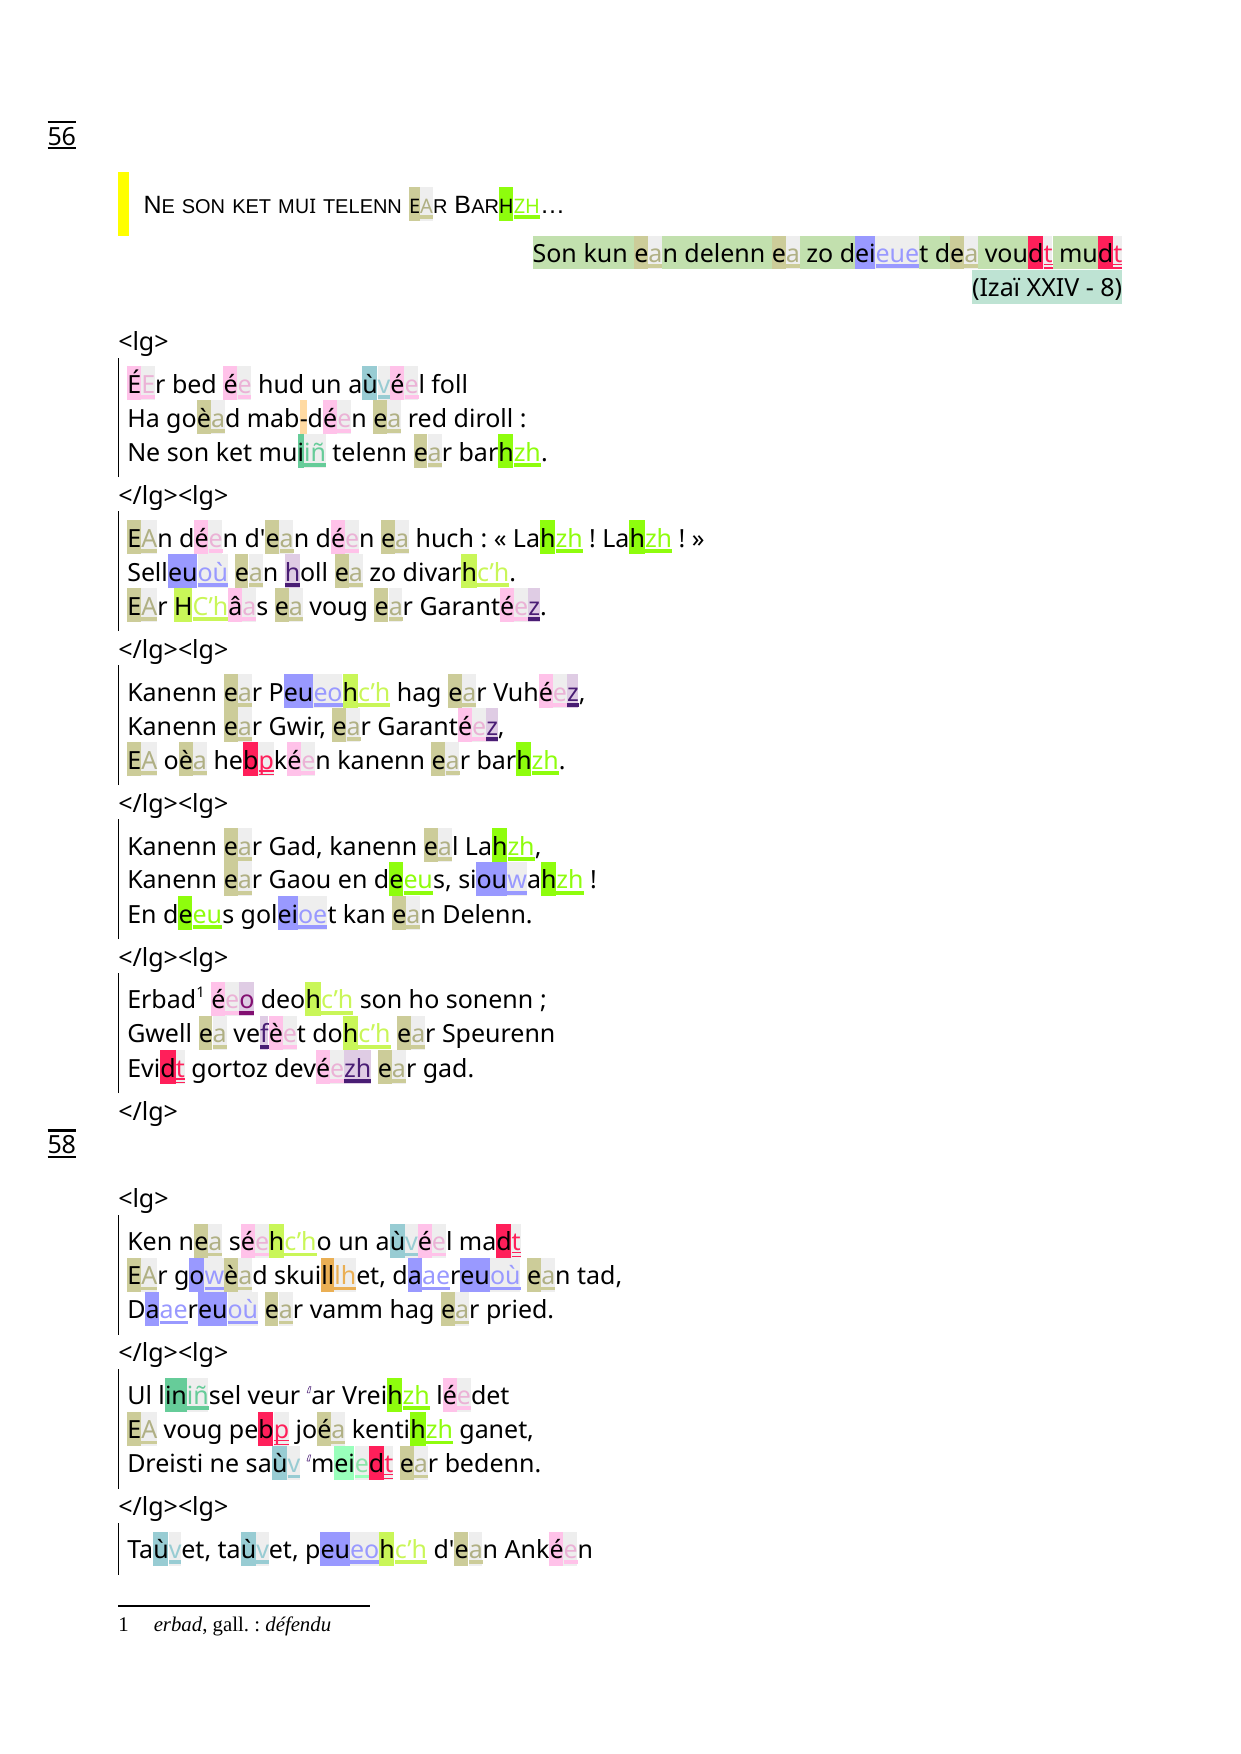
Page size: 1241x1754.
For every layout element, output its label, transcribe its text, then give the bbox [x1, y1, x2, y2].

text </lg> [118, 1093, 1122, 1127]
text </lg><lg> [118, 631, 1122, 665]
text Ha goèad mab-déen ea red diroll : [225, 400, 300, 434]
text Selleuoù ean holl ea zo divarhc’h. [477, 554, 1122, 588]
text </lg><lg> [118, 785, 1122, 819]
text <lg> [118, 323, 1122, 357]
text ÉEr bed ée hud un aùvéel foll [118, 357, 1122, 400]
text Kanenn ear Gwir, ear Garantéez, [360, 708, 458, 742]
text EAr gowèad skuilllhet, daaereuoù ean tad, [555, 1258, 1122, 1292]
text EA oèa hebpkéen kanenn ear barhzh. [119, 742, 1122, 785]
text EA voug pebp joéa kentihzh ganet, [345, 1412, 410, 1446]
text EA voug pebp joéa kentihzh ganet, [426, 1412, 1122, 1446]
text EAn déen d'ean déen ea huch : « Lahzh ! Lahzh ! » [119, 511, 1122, 554]
text (Izaï XXIV - 8) [118, 269, 1122, 304]
text Kanenn ear Gaou en deeus, siouwahzh ! [556, 862, 1122, 896]
text Kanenn ear Gaou en deeus, siouwahzh ! [252, 862, 389, 896]
text Kanenn ear Peueohc’h hag ear Vuhéez, [119, 665, 1122, 708]
text Selleuoù ean holl ea zo divarhc’h. [300, 554, 335, 588]
text Kanenn ear Gwir, ear Garantéez, [498, 708, 1122, 742]
text Daaereuoù ear vamm hag ear pried. [119, 1292, 1122, 1335]
text Ne son ket mui telenn ear Barhzh… [129, 172, 1122, 236]
text Ha goèad mab-déen ea red diroll : [119, 400, 197, 434]
text EAr gowèad skuilllhet, daaereuoù ean tad, [252, 1258, 321, 1292]
text En deeus goleioet kan ean Delenn. [119, 896, 1122, 939]
text Ken nea séehc’ho un aùvéel madt [119, 1215, 1122, 1258]
text erbad, gall. : défendu [118, 1612, 1122, 1636]
text </lg><lg> [118, 1489, 1122, 1523]
text Kanenn ear Gaou en deeus, siouwahzh ! [119, 862, 224, 896]
text Evidt gortoz devéezh ear gad. [119, 1050, 1122, 1093]
text </lg><lg> [118, 939, 1122, 973]
text Son kun ean delenn ea zo deieuet dea voudt mudt [118, 236, 533, 269]
text Gwell ea vefèet dohc’h ear Speurenn [425, 1016, 1122, 1050]
text Gwell ea vefèet dohc’h ear Speurenn [358, 1016, 397, 1050]
text EA voug pebp joéa kentihzh ganet, [289, 1412, 317, 1446]
text Erbad éeo deohc’h son ho sonenn ; [119, 973, 1122, 1016]
text Ne son ket muiiñ telenn ear barhzh. [119, 434, 1122, 477]
text Gwell ea vefèet dohc’h ear Speurenn [227, 1016, 260, 1050]
text Gwell ea vefèet dohc’h ear Speurenn [297, 1016, 343, 1050]
text Kanenn ear Gwir, ear Garantéez, [252, 708, 332, 742]
text Ul liniñsel veur ‘ar Vreihzh léedet [119, 1369, 1122, 1412]
text Ha goèad mab-déen ea red diroll : [351, 400, 373, 434]
text 56 [47, 118, 1122, 152]
text Selleuoù ean holl ea zo divarhc’h. [363, 554, 461, 588]
text EAr gowèad skuilllhet, daaereuoù ean tad, [157, 1258, 189, 1292]
text Dreisti ne saùv ‘meiedt ear bedenn. [119, 1446, 1122, 1489]
text <lg> [118, 1181, 1122, 1215]
text EAr gowèad skuilllhet, daaereuoù ean tad, [422, 1258, 460, 1292]
text </lg><lg> [118, 1335, 1122, 1369]
text Kanenn ear Gaou en deeus, siouwahzh ! [403, 862, 476, 896]
text </lg><lg> [118, 477, 1122, 511]
text Kanenn ear Gwir, ear Garantéez, [119, 708, 224, 742]
text 58 [47, 1127, 1122, 1161]
text Gwell ea vefèet dohc’h ear Speurenn [119, 1016, 199, 1050]
text EA voug pebp joéa kentihzh ganet, [157, 1412, 258, 1446]
text EAr gowèad skuilllhet, daaereuoù ean tad, [356, 1258, 408, 1292]
text Selleuoù ean holl ea zo divarhc’h. [119, 554, 168, 588]
text EAr HC’hâas ea voug ear Garantéez. [119, 588, 1122, 631]
text Selleuoù ean holl ea zo divarhc’h. [263, 554, 285, 588]
text Taùvet, taùvet, peueohc’h d'ean Ankéen [119, 1523, 1122, 1575]
text Ha goèad mab-déen ea red diroll : [401, 400, 1122, 434]
text Kanenn ear Gad, kanenn eal Lahzh, [119, 819, 1122, 862]
